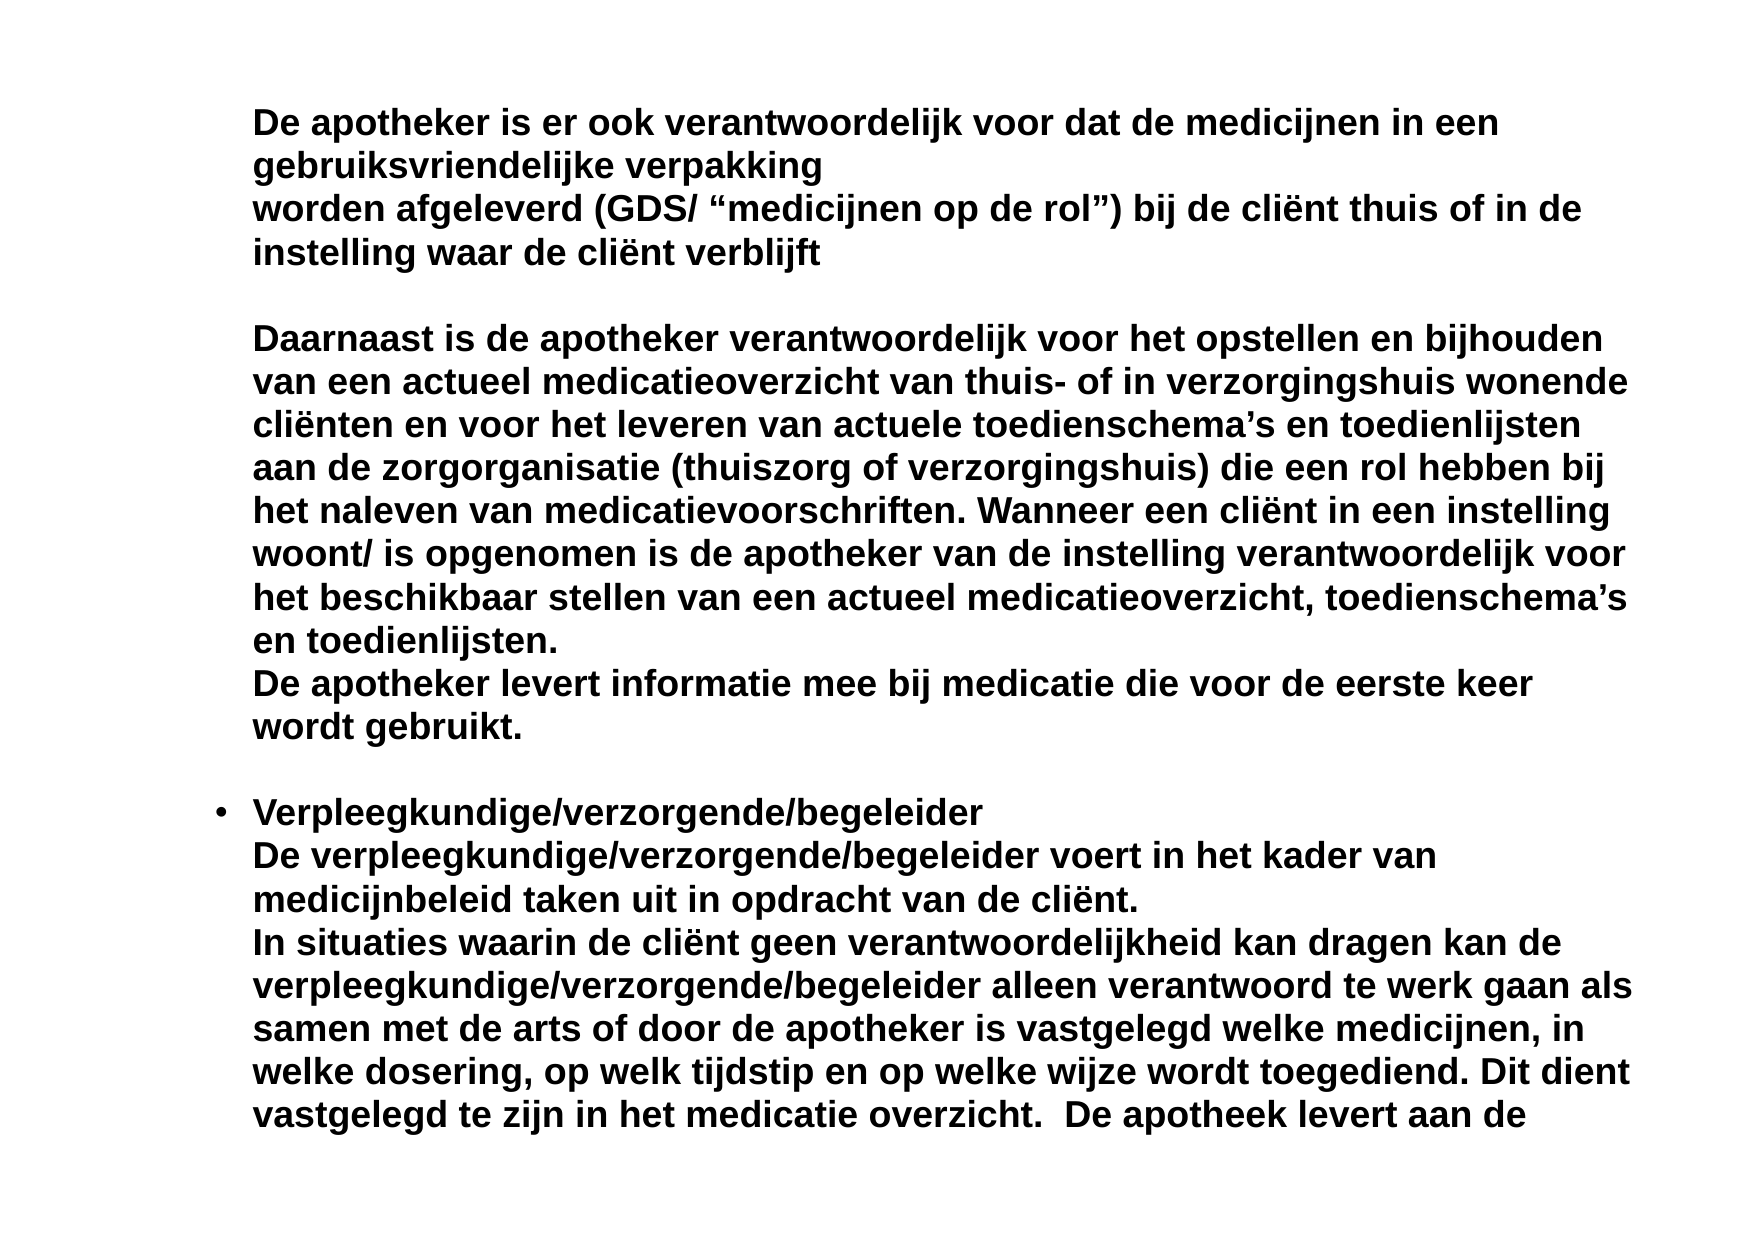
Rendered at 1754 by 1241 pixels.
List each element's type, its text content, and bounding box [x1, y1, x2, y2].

subtitle De apotheker is er ook verantwoordelijk voor dat de medicijnen in een gebruiksvriendelijke verpakking [215, 100, 1636, 187]
subtitle Verpleegkundige/verzorgende/begeleider [215, 790, 1636, 834]
subtitle De verpleegkundige/verzorgende/begeleider voert in het kader van medicijnbeleid taken uit in opdracht van de cliënt. [215, 834, 1636, 920]
subtitle In situaties waarin de cliënt geen verantwoordelijkheid kan dragen kan de verpleegkundige/verzorgende/begeleider alleen verantwoord te werk gaan als samen met de arts of door de apotheker is vastgelegd welke medicijnen, in welke dosering, op welk tijdstip en op welke wijze wordt toegediend. Dit dient vastgelegd te zijn in het medicatie overzicht. De apotheek levert aan de [215, 920, 1636, 1136]
subtitle De apotheker levert informatie mee bij medicatie die voor de eerste keer wordt gebruikt. [215, 661, 1636, 747]
subtitle Daarnaast is de apotheker verantwoordelijk voor het opstellen en bijhouden van een actueel medicatieoverzicht van thuis- of in verzorgingshuis wonende cliënten en voor het leveren van actuele toedienschema’s en toedienlijsten aan de zorgorganisatie (thuiszorg of verzorgingshuis) die een rol hebben bij het naleven van medicatievoorschriften. Wanneer een cliënt in een instelling woont/ is opgenomen is de apotheker van de instelling verantwoordelijk voor het beschikbaar stellen van een actueel medicatieoverzicht, toedienschema’s en toedienlijsten. [215, 316, 1636, 661]
subtitle worden afgeleverd (GDS/ “medicijnen op de rol”) bij de cliënt thuis of in de instelling waar de cliënt verblijft [215, 187, 1636, 273]
